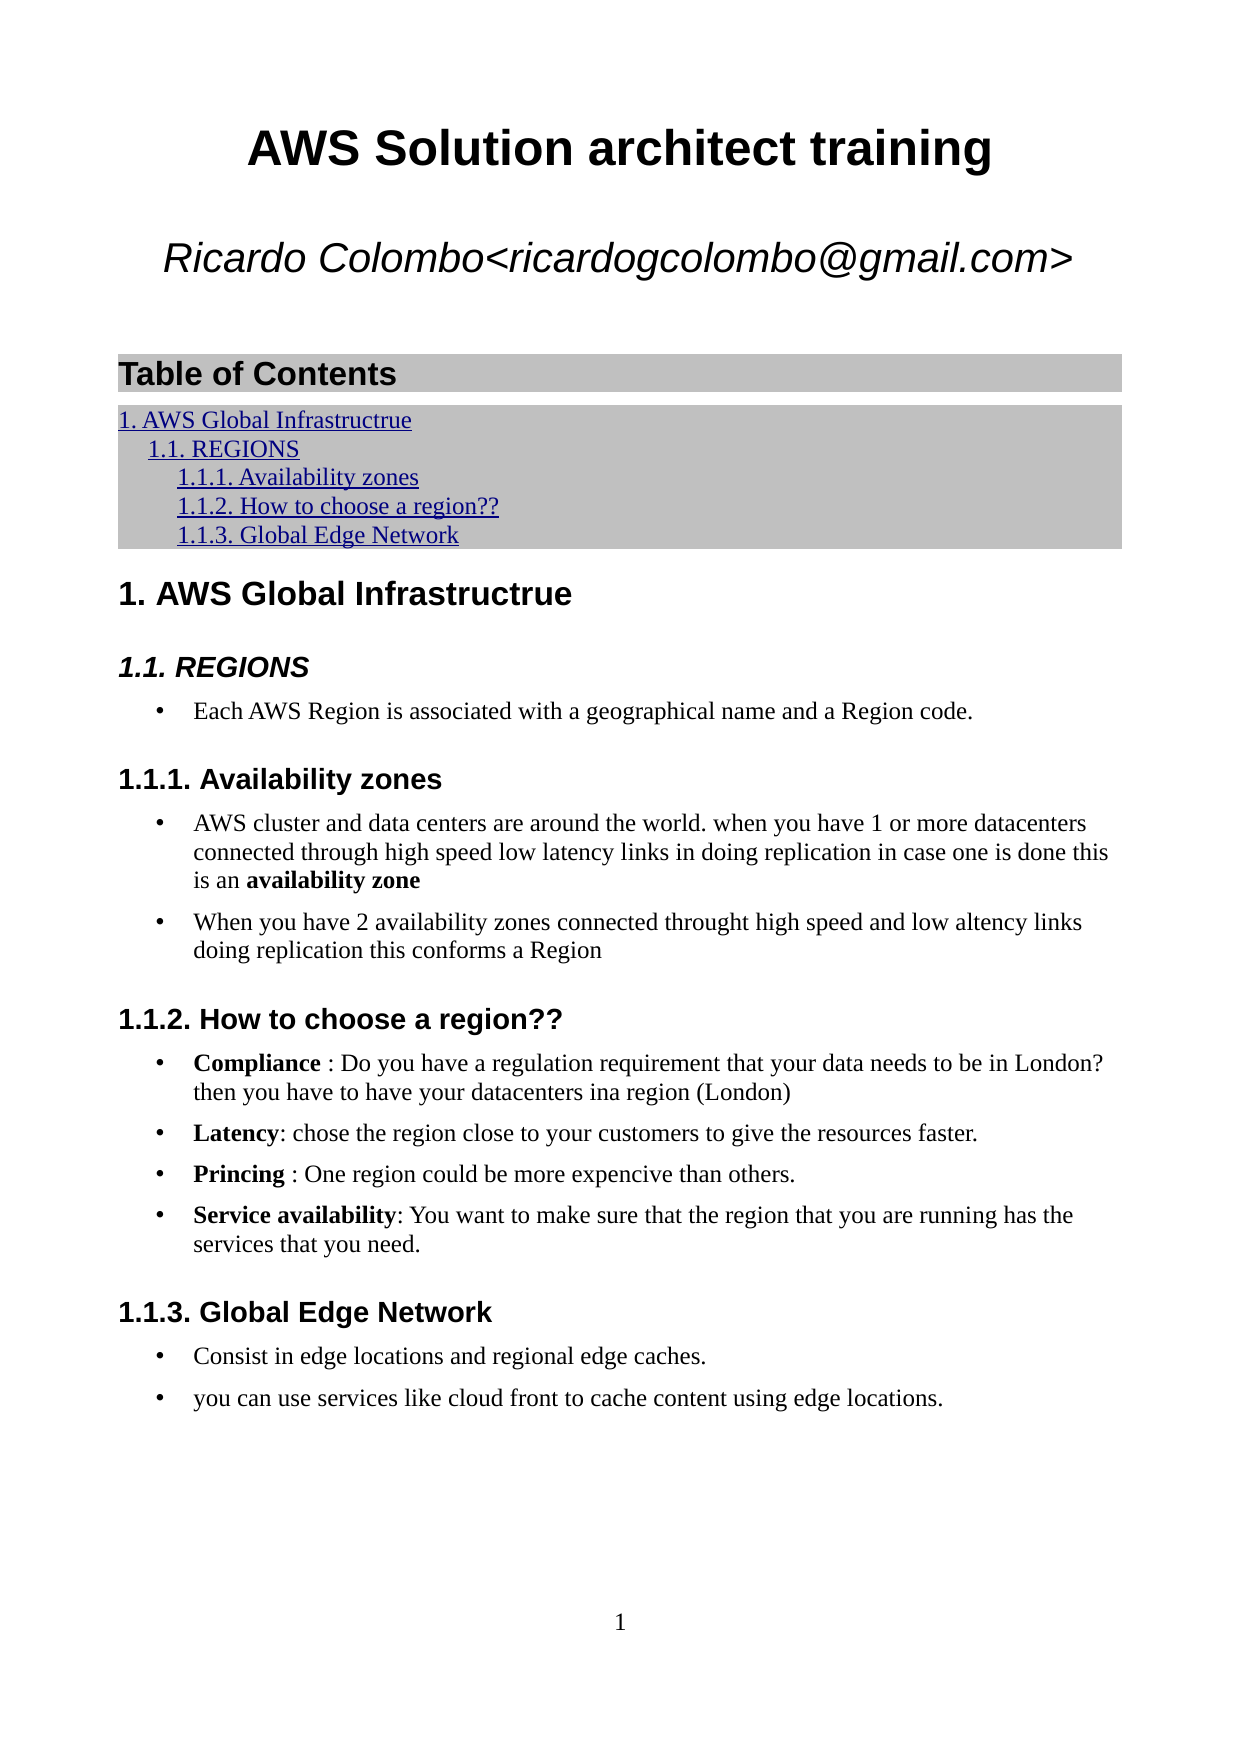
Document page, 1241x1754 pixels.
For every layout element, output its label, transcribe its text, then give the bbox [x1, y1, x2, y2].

text 1.1.2. How to choose a region?? [177, 491, 1122, 520]
subtitle Availability zones [118, 762, 1122, 796]
text 1. AWS Global Infrastructrue [118, 405, 1122, 434]
list Each AWS Region is associated with a geographical name and a Region code. [156, 696, 1122, 724]
text 1.1.3. Global Edge Network [177, 520, 1122, 549]
list AWS cluster and data centers are around the world. when you have 1 or more datacenters connected through high speed low latency links in doing replication in case one is done this is an availability zone [156, 808, 1122, 894]
list you can use services like cloud front to cache content using edge locations. [156, 1383, 1122, 1411]
list Latency: chose the region close to your customers to give the resources faster. [156, 1118, 1122, 1147]
list Princing : One region could be more expencive than others. [156, 1159, 1122, 1188]
text 1.1. REGIONS [148, 434, 1122, 462]
title AWS Solution architect training [118, 118, 1122, 176]
subtitle Ricardo Colombo<ricardogcolombo@gmail.com> [118, 233, 1122, 281]
subtitle REGIONS [118, 650, 1122, 683]
list Service availability: You want to make sure that the region that you are running has the services that you need. [156, 1200, 1122, 1258]
subtitle How to choose a region?? [118, 1002, 1122, 1035]
list When you have 2 availability zones connected throught high speed and low altency links doing replication this conforms a Region [156, 907, 1122, 964]
subtitle Table of Contents [118, 354, 1122, 392]
subtitle Global Edge Network [118, 1295, 1122, 1329]
list Compliance : Do you have a regulation requirement that your data needs to be in London? then you have to have your datacenters ina region (London) [156, 1048, 1122, 1105]
text 1.1.1. Availability zones [177, 462, 1122, 491]
list Consist in edge locations and regional edge caches. [156, 1341, 1122, 1370]
subtitle AWS Global Infrastructrue [118, 574, 1122, 612]
